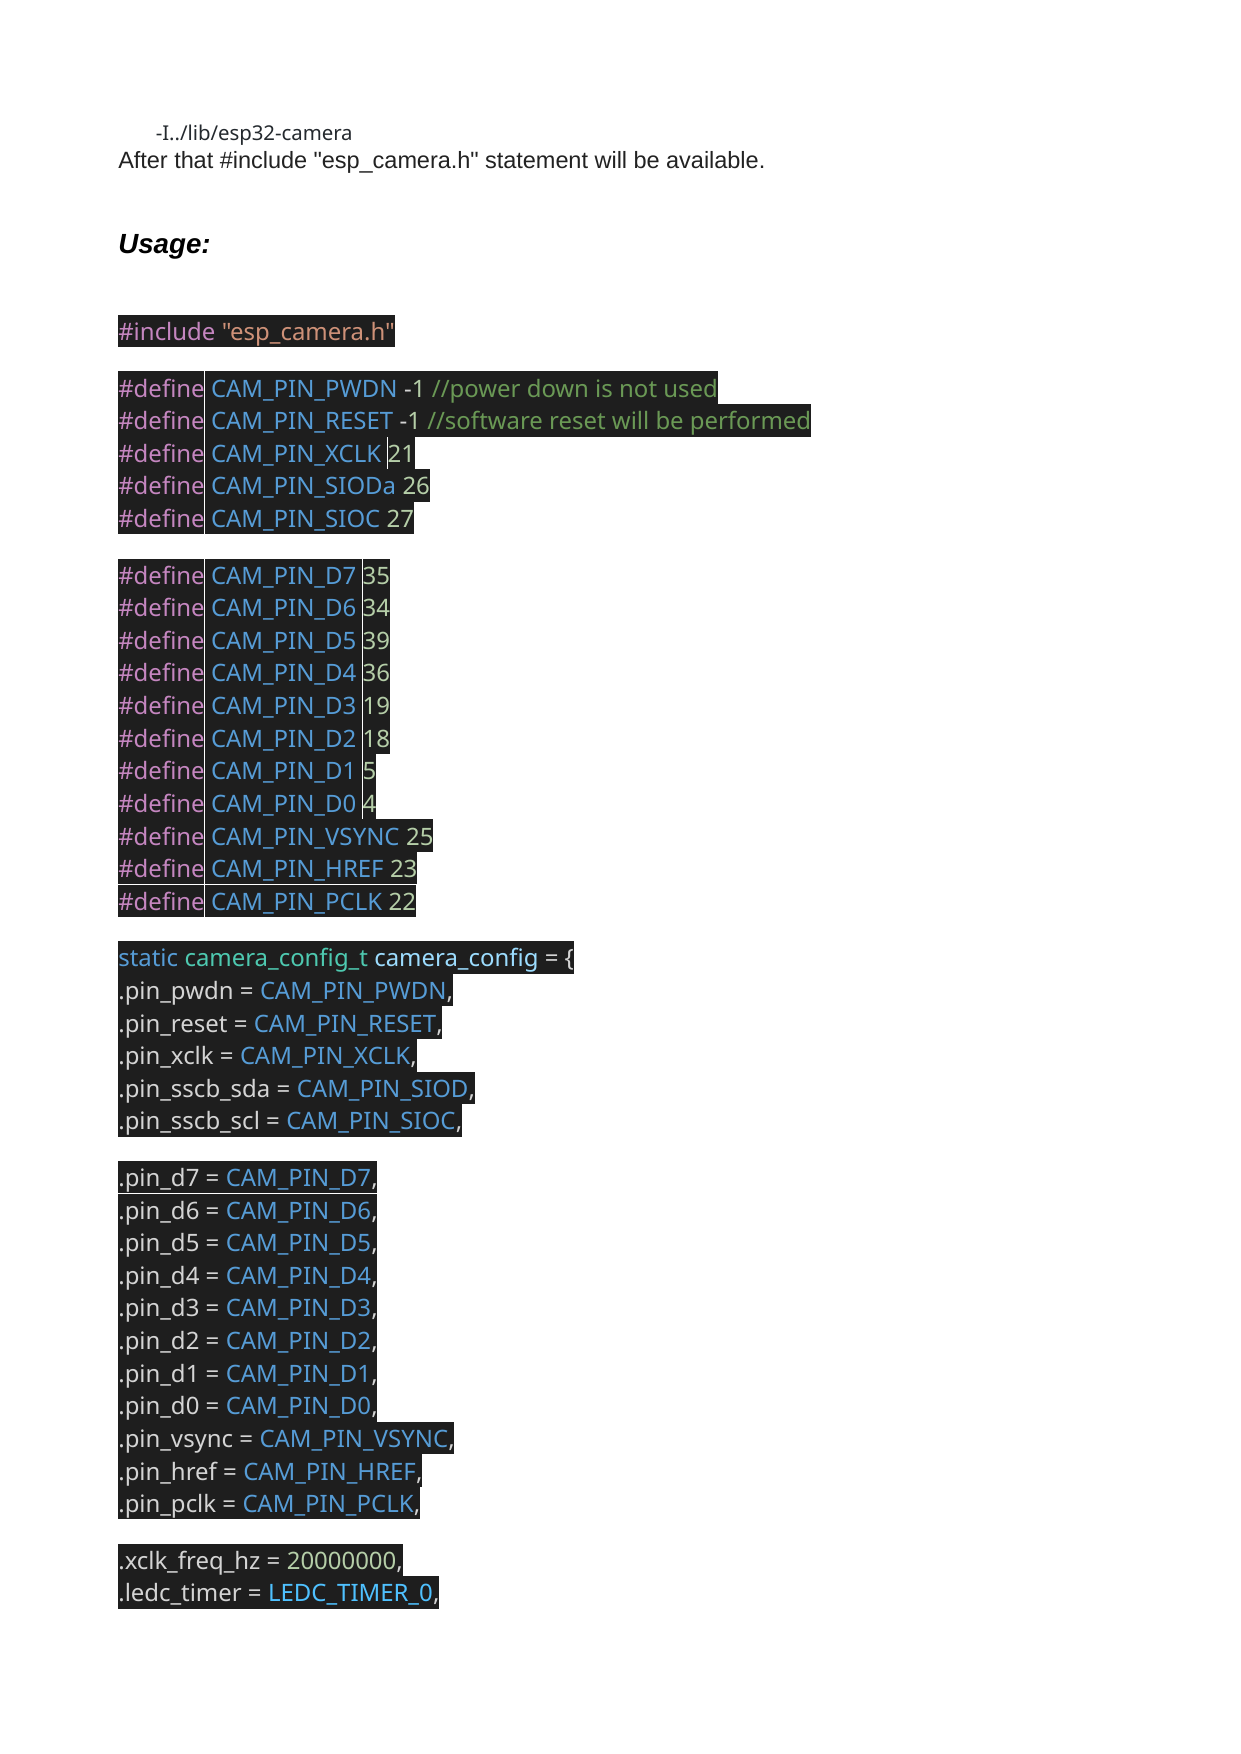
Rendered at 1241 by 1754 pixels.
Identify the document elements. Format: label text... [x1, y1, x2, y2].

text .pin_d2 = CAM_PIN_D2, [118, 1324, 1122, 1356]
text -I../lib/esp32-camera [118, 118, 1122, 146]
text #define CAM_PIN_SIOC 27 [118, 502, 1122, 534]
text #define CAM_PIN_D4 36 [118, 656, 1122, 689]
text #include "esp_camera.h" [118, 315, 1122, 347]
text .pin_d5 = CAM_PIN_D5, [118, 1226, 1122, 1259]
text .pin_vsync = CAM_PIN_VSYNC, [118, 1422, 1122, 1454]
text #define CAM_PIN_D1 5 [118, 754, 1122, 787]
text .xclk_freq_hz = 20000000, [118, 1543, 1122, 1576]
text #define CAM_PIN_D0 4 [118, 787, 1122, 819]
subtitle Usage: [118, 227, 1122, 259]
text .pin_d6 = CAM_PIN_D6, [118, 1193, 1122, 1226]
text #define CAM_PIN_VSYNC 25 [118, 819, 1122, 852]
text .pin_pwdn = CAM_PIN_PWDN, [118, 974, 1122, 1006]
text .pin_d1 = CAM_PIN_D1, [118, 1356, 1122, 1389]
text .pin_xclk = CAM_PIN_XCLK, [118, 1039, 1122, 1072]
text #define CAM_PIN_PWDN -1 //power down is not used [118, 371, 1122, 404]
text After that #include "esp_camera.h" statement will be available. [118, 146, 1122, 173]
text #define CAM_PIN_XCLK 21 [118, 437, 1122, 469]
text #define CAM_PIN_D3 19 [118, 689, 1122, 721]
text #define CAM_PIN_D2 18 [118, 721, 1122, 754]
text .pin_href = CAM_PIN_HREF, [118, 1454, 1122, 1487]
text #define CAM_PIN_RESET -1 //software reset will be performed [118, 404, 1122, 437]
text .pin_reset = CAM_PIN_RESET, [118, 1006, 1122, 1039]
text #define CAM_PIN_D6 34 [118, 591, 1122, 624]
text .ledc_timer = LEDC_TIMER_0, [118, 1576, 1122, 1609]
text #define CAM_PIN_HREF 23 [118, 852, 1122, 884]
text #define CAM_PIN_PCLK 22 [118, 884, 1122, 917]
text .pin_d3 = CAM_PIN_D3, [118, 1291, 1122, 1324]
text #define CAM_PIN_D5 39 [118, 624, 1122, 656]
text .pin_d0 = CAM_PIN_D0, [118, 1389, 1122, 1422]
text #define CAM_PIN_SIODa 26 [118, 469, 1122, 502]
text .pin_sscb_scl = CAM_PIN_SIOC, [118, 1104, 1122, 1137]
text .pin_sscb_sda = CAM_PIN_SIOD, [118, 1072, 1122, 1104]
text .pin_d7 = CAM_PIN_D7, [118, 1161, 1122, 1193]
text #define CAM_PIN_D7 35 [118, 558, 1122, 591]
text static camera_config_t camera_config = { [118, 941, 1122, 974]
text .pin_pclk = CAM_PIN_PCLK, [118, 1487, 1122, 1519]
text .pin_d4 = CAM_PIN_D4, [118, 1259, 1122, 1291]
